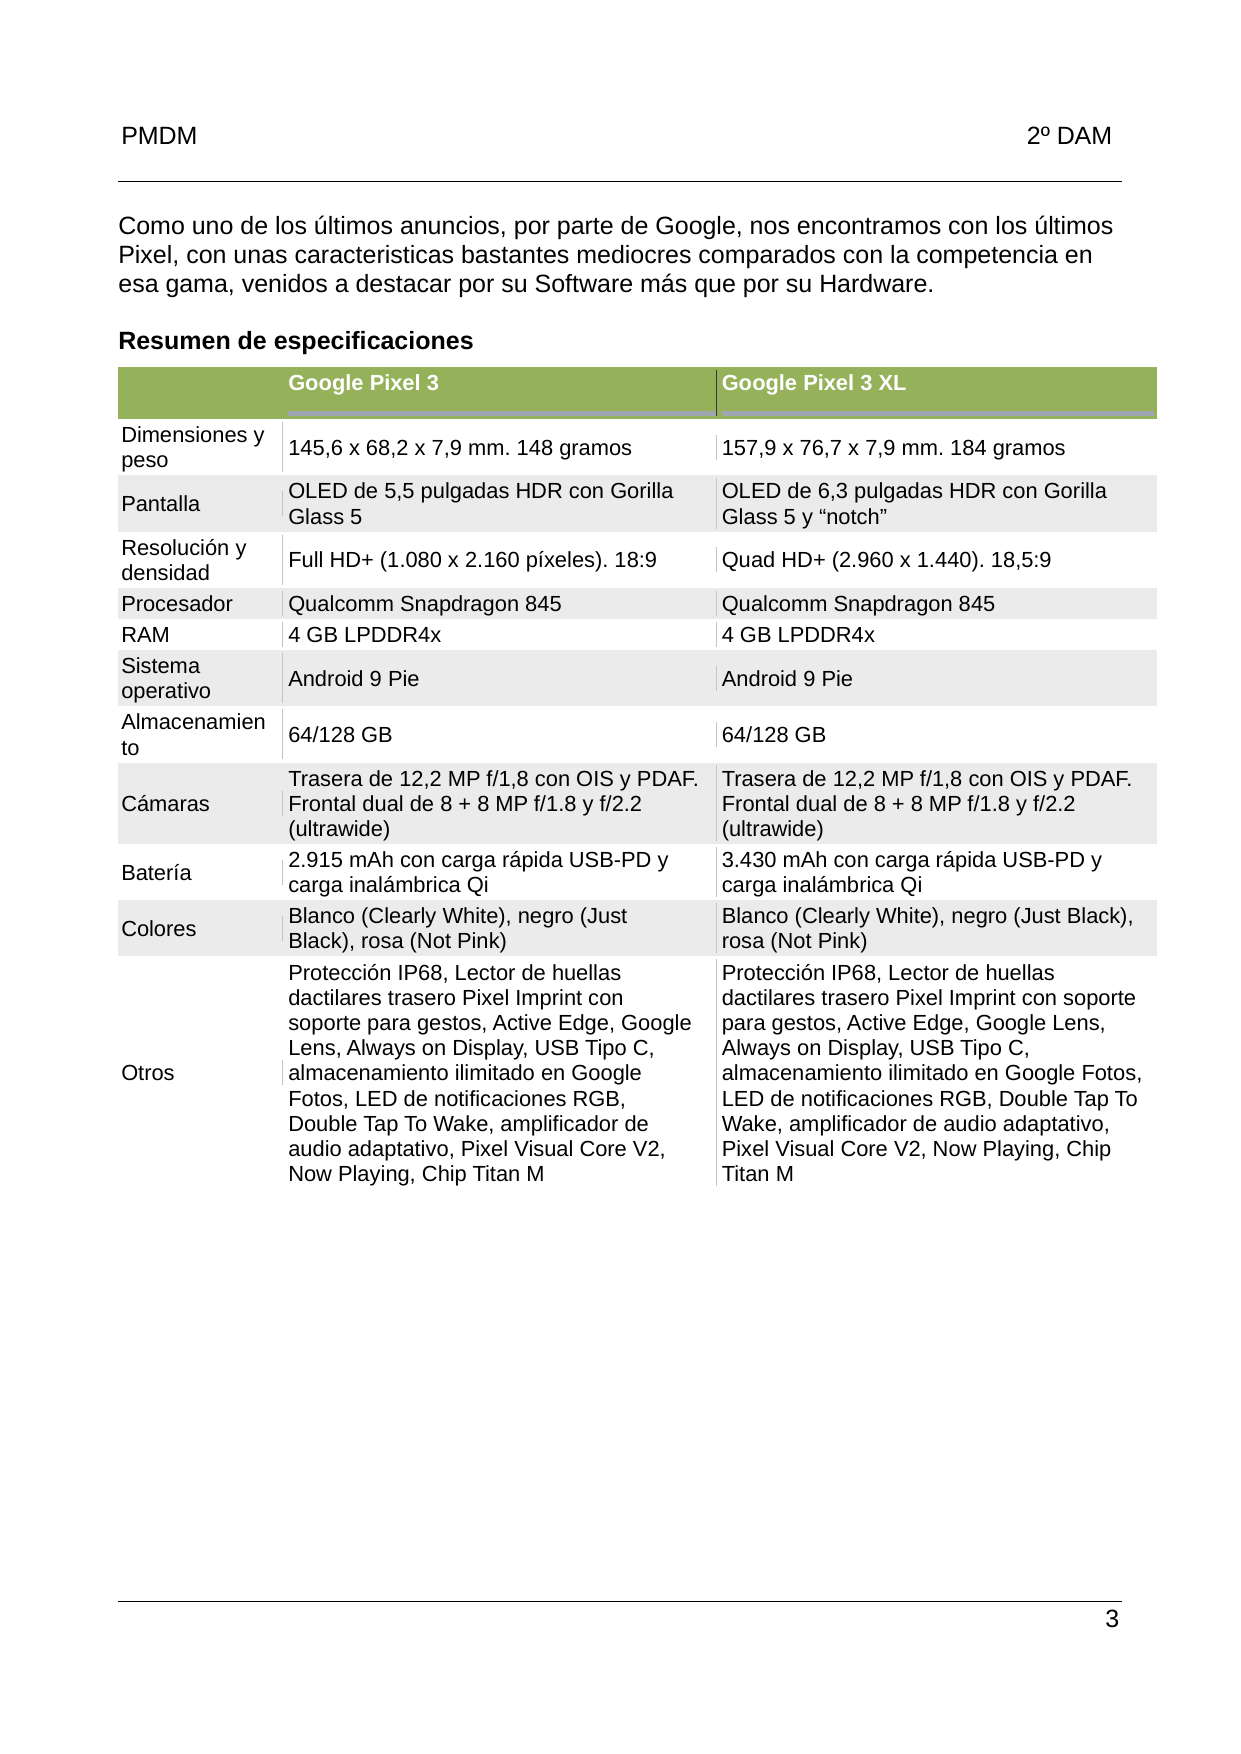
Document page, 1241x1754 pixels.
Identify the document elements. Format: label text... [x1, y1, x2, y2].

table_cell Blanco (Clearly White), negro (Just Black), rosa (Not Pink) [719, 900, 1157, 956]
table_cell Dimensiones y peso [118, 419, 285, 475]
table_cell 64/128 GB [719, 706, 1157, 762]
table_cell Cámaras [118, 763, 285, 844]
table_header Google Pixel 3 [285, 367, 719, 419]
table_cell Batería [118, 844, 285, 900]
table_cell Android 9 Pie [285, 650, 719, 706]
text Como uno de los últimos anuncios, por parte de Google, nos encontramos con los últimos Pixel, con unas caracteristicas bastantes mediocres comparados con la competencia en esa gama, venidos a destacar por su Software más que por su Hardware. [118, 211, 1122, 297]
table_header Google Pixel 3 XL [719, 367, 1157, 419]
table_cell 2.915 mAh con carga rápida USB-PD y carga inalámbrica Qi [285, 844, 719, 900]
table_cell 4 GB LPDDR4x [285, 619, 719, 650]
table_cell Sistema operativo [118, 650, 285, 706]
table_cell Qualcomm Snapdragon 845 [719, 588, 1157, 619]
table_cell Trasera de 12,2 MP f/1,8 con OIS y PDAF. Frontal dual de 8 + 8 MP f/1.8 y f/2.2 (ultrawide) [719, 763, 1157, 844]
table_cell 3.430 mAh con carga rápida USB-PD y carga inalámbrica Qi [719, 844, 1157, 900]
table_cell Resolución y densidad [118, 532, 285, 588]
table_cell Blanco (Clearly White), negro (Just Black), rosa (Not Pink) [285, 900, 719, 956]
table_cell 157,9 x 76,7 x 7,9 mm. 184 gramos [719, 419, 1157, 475]
table_cell Android 9 Pie [719, 650, 1157, 706]
table_cell Otros [118, 956, 285, 1189]
table_cell Trasera de 12,2 MP f/1,8 con OIS y PDAF. Frontal dual de 8 + 8 MP f/1.8 y f/2.2 (ultrawide) [285, 763, 719, 844]
table_cell 64/128 GB [285, 706, 719, 762]
table_cell Pantalla [118, 475, 285, 532]
table_cell OLED de 5,5 pulgadas HDR con Gorilla Glass 5 [285, 475, 719, 532]
table_cell Almacenamiento [118, 706, 285, 762]
table_header [118, 367, 285, 419]
text Resumen de especificaciones [118, 326, 1122, 355]
table_cell Qualcomm Snapdragon 845 [285, 588, 719, 619]
table_cell Protección IP68, Lector de huellas dactilares trasero Pixel Imprint con soporte para gestos, Active Edge, Google Lens, Always on Display, USB Tipo C, almacenamiento ilimitado en Google Fotos, LED de notificaciones RGB, Double Tap To Wake, amplificador de audio adaptativo, Pixel Visual Core V2, Now Playing, Chip Titan M [719, 956, 1157, 1189]
table_cell Protección IP68, Lector de huellas dactilares trasero Pixel Imprint con soporte para gestos, Active Edge, Google Lens, Always on Display, USB Tipo C, almacenamiento ilimitado en Google Fotos, LED de notificaciones RGB, Double Tap To Wake, amplificador de audio adaptativo, Pixel Visual Core V2, Now Playing, Chip Titan M [285, 956, 719, 1189]
table_cell Quad HD+ (2.960 x 1.440). 18,5:9 [719, 532, 1157, 588]
table_cell Full HD+ (1.080 x 2.160 píxeles). 18:9 [285, 532, 719, 588]
table_cell Procesador [118, 588, 285, 619]
table_cell RAM [118, 619, 285, 650]
table_cell OLED de 6,3 pulgadas HDR con Gorilla Glass 5 y “notch” [719, 475, 1157, 532]
table_cell 145,6 x 68,2 x 7,9 mm. 148 gramos [285, 419, 719, 475]
table_cell Colores [118, 900, 285, 956]
table_cell 4 GB LPDDR4x [719, 619, 1157, 650]
